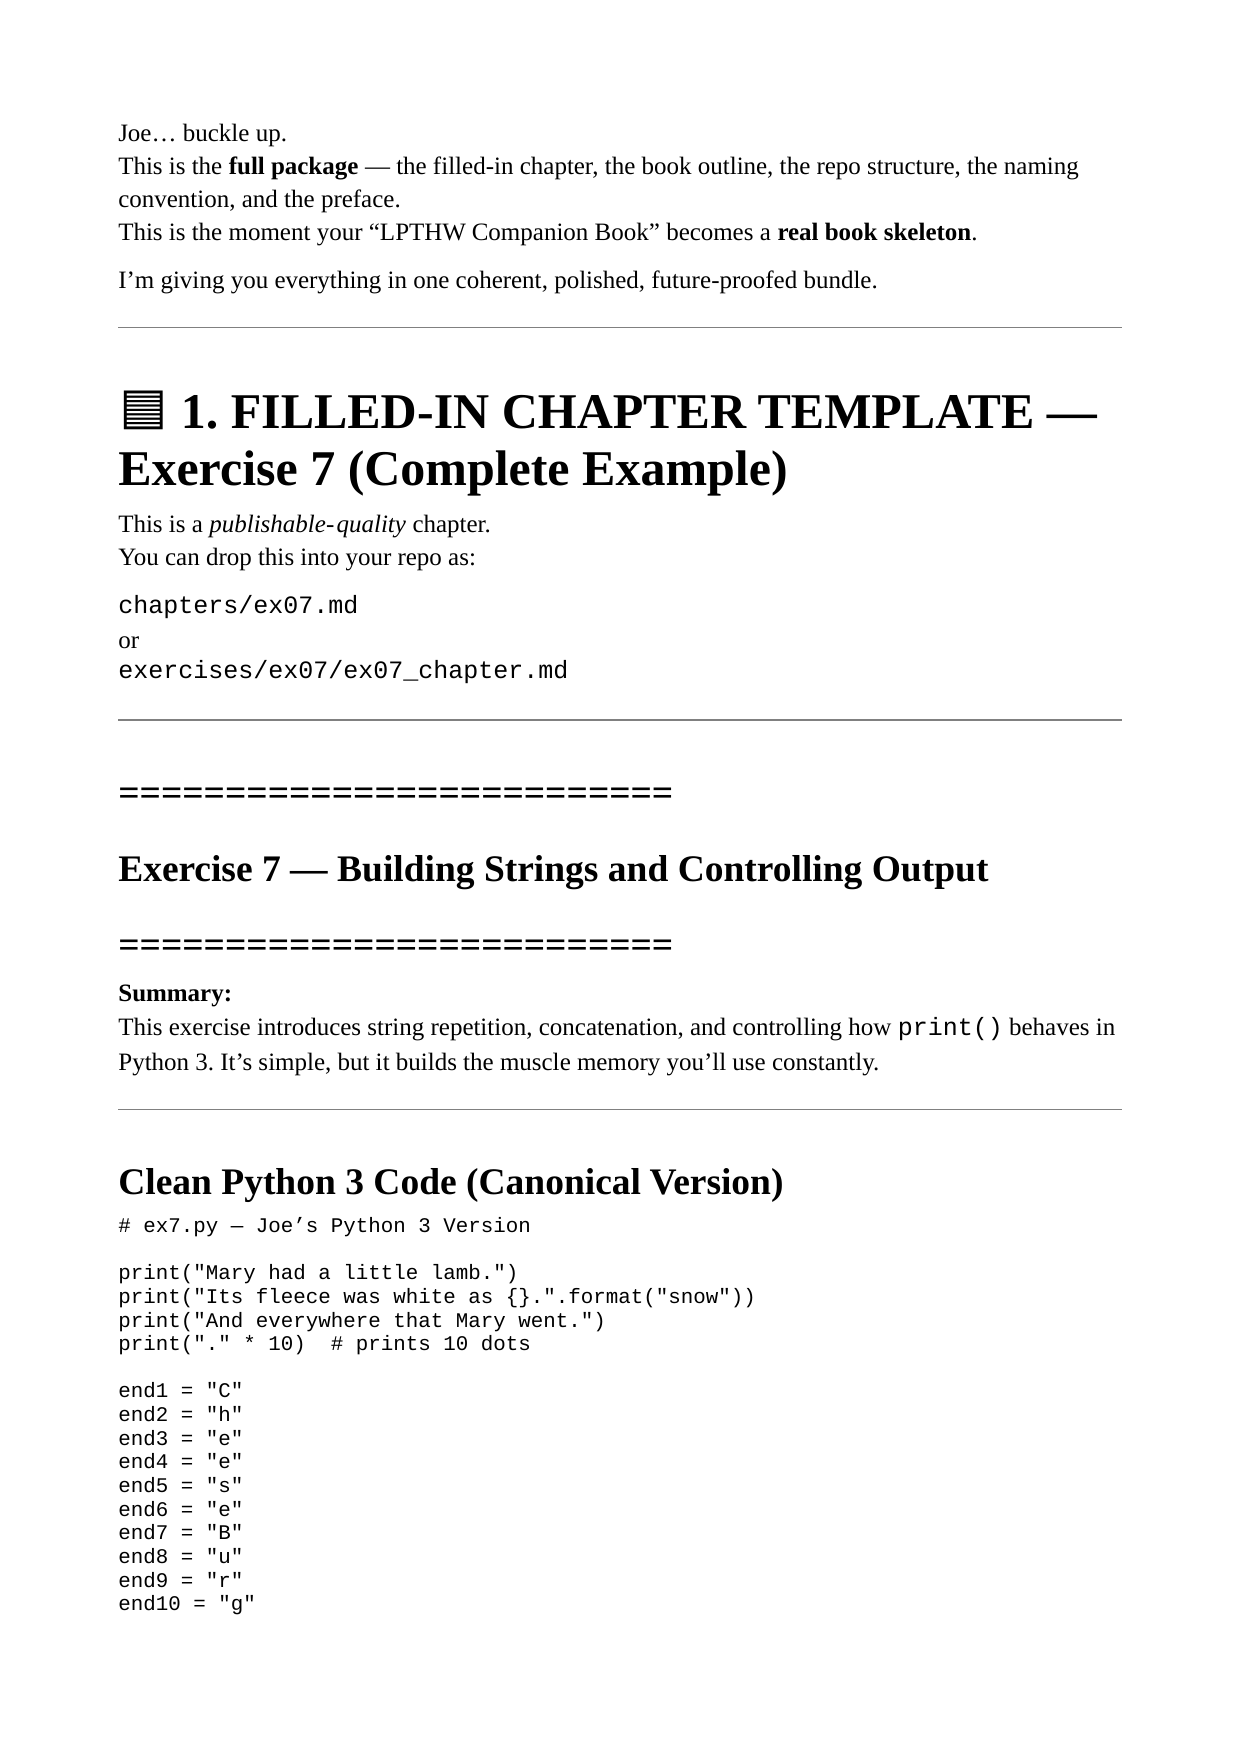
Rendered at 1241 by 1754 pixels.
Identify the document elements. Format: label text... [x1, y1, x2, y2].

text end8 = "u" [118, 1546, 1122, 1570]
subtitle ========================== [118, 770, 1122, 813]
text end9 = "r" [118, 1570, 1122, 1593]
text Joe… buckle up. This is the full package — the filled‑in chapter, the book outline, the repo structure, the naming convention, and the preface. This is the moment your “LPTHW Companion Book” becomes a real book skeleton. [118, 118, 1122, 246]
text print("And everywhere that Mary went.") [118, 1309, 1122, 1333]
text print("Mary had a little lamb.") [118, 1262, 1122, 1286]
text end5 = "s" [118, 1475, 1122, 1499]
text end4 = "e" [118, 1451, 1122, 1475]
text end3 = "e" [118, 1428, 1122, 1451]
text print("." * 10) # prints 10 dots [118, 1333, 1122, 1357]
text print("Its fleece was white as {}.".format("snow")) [118, 1286, 1122, 1309]
text end1 = "C" [118, 1381, 1122, 1404]
text Summary: This exercise introduces string repetition, concatenation, and controlling how print() behaves in Python 3. It’s simple, but it builds the muscle memory you’ll use constantly. [118, 978, 1122, 1075]
text end6 = "e" [118, 1499, 1122, 1522]
text end10 = "g" [118, 1593, 1122, 1617]
text I’m giving you everything in one coherent, polished, future‑proofed bundle. [118, 265, 1122, 293]
subtitle Clean Python 3 Code (Canonical Version) [118, 1159, 1122, 1202]
subtitle Exercise 7 — Building Strings and Controlling Output [118, 846, 1122, 889]
text end2 = "h" [118, 1404, 1122, 1428]
text chapters/ex07.md or exercises/ex07/ex07_chapter.md [118, 590, 1122, 686]
text end7 = "B" [118, 1522, 1122, 1546]
text This is a publishable‑quality chapter. You can drop this into your repo as: [118, 509, 1122, 571]
text # ex7.py — Joe’s Python 3 Version [118, 1215, 1122, 1239]
subtitle ========================== [118, 923, 1122, 966]
subtitle 🟦 1. FILLED‑IN CHAPTER TEMPLATE — Exercise 7 (Complete Example) [118, 382, 1122, 497]
